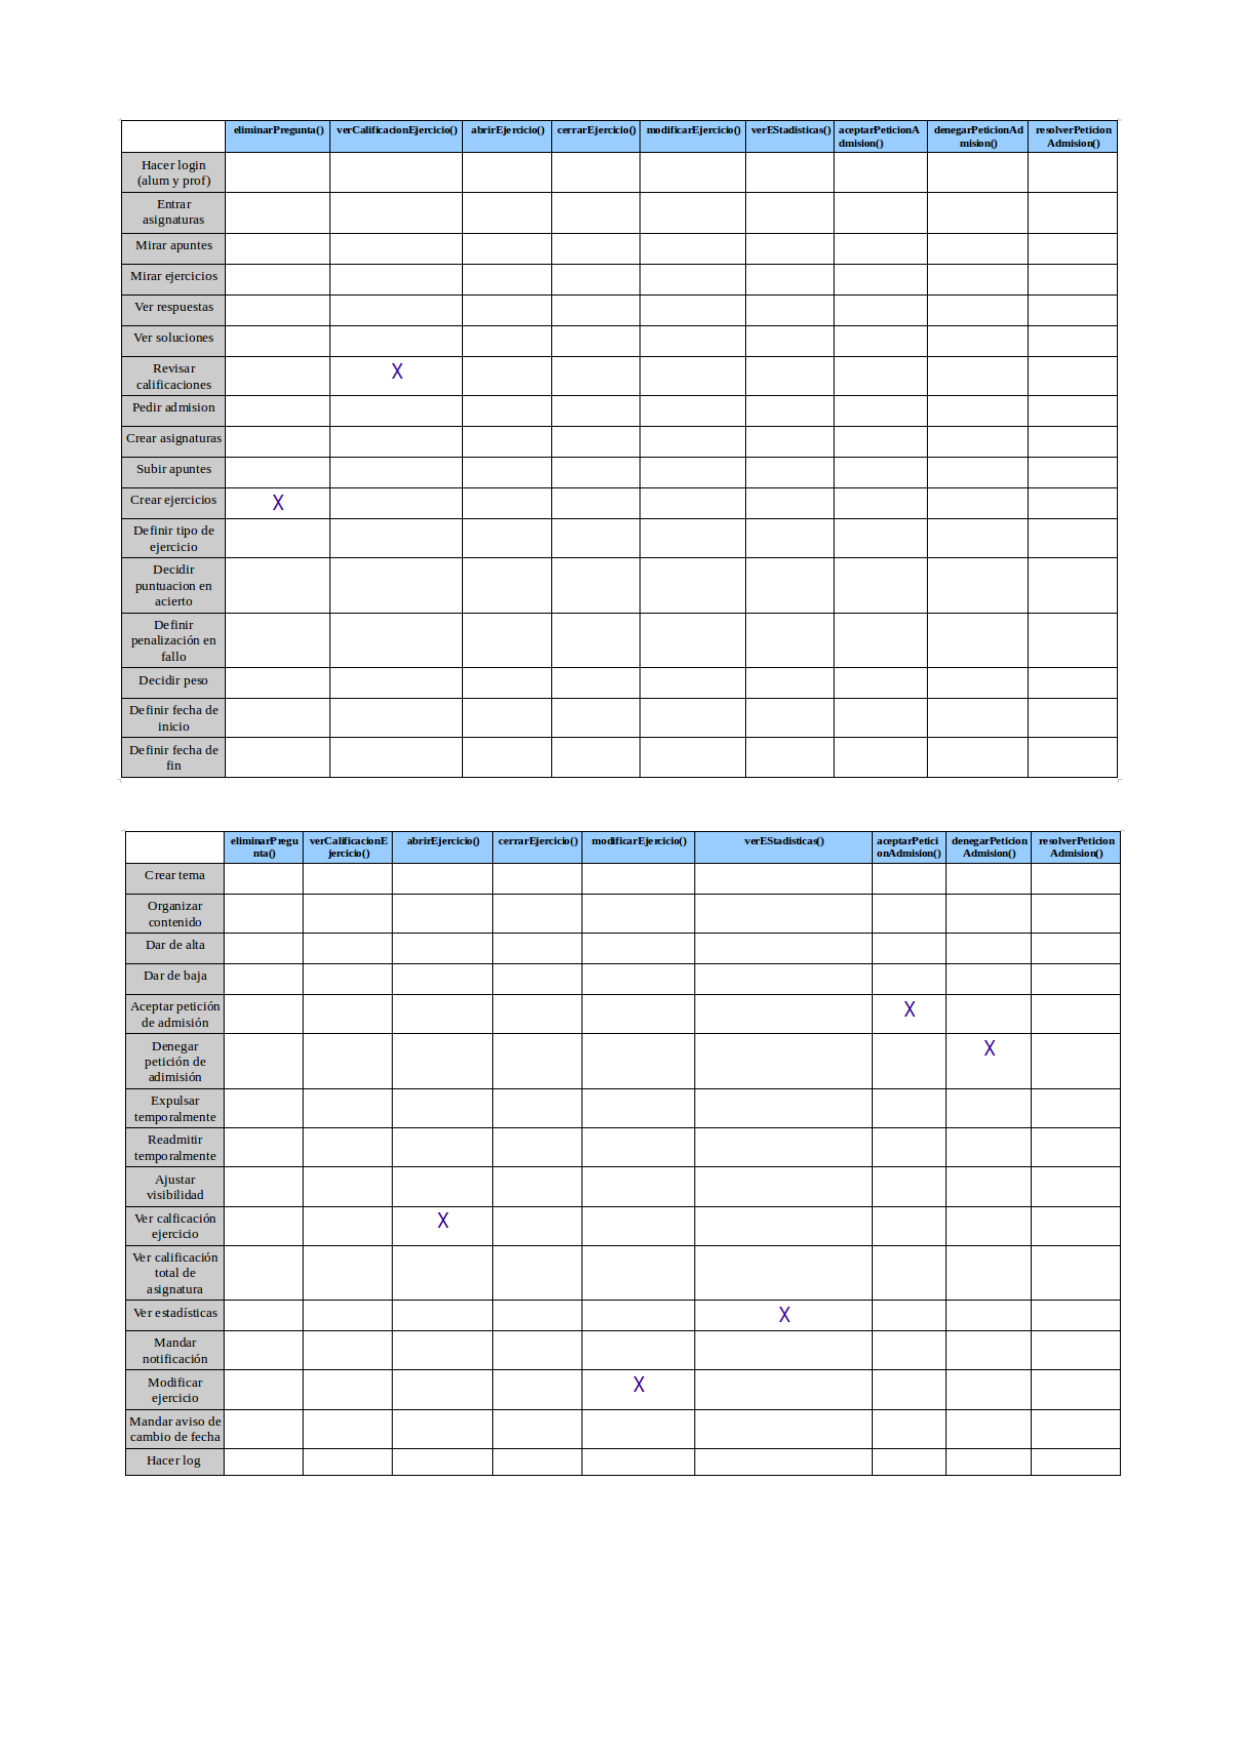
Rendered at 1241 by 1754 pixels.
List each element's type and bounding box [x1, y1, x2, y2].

picture [118, 118, 1123, 783]
picture [120, 829, 1125, 1482]
